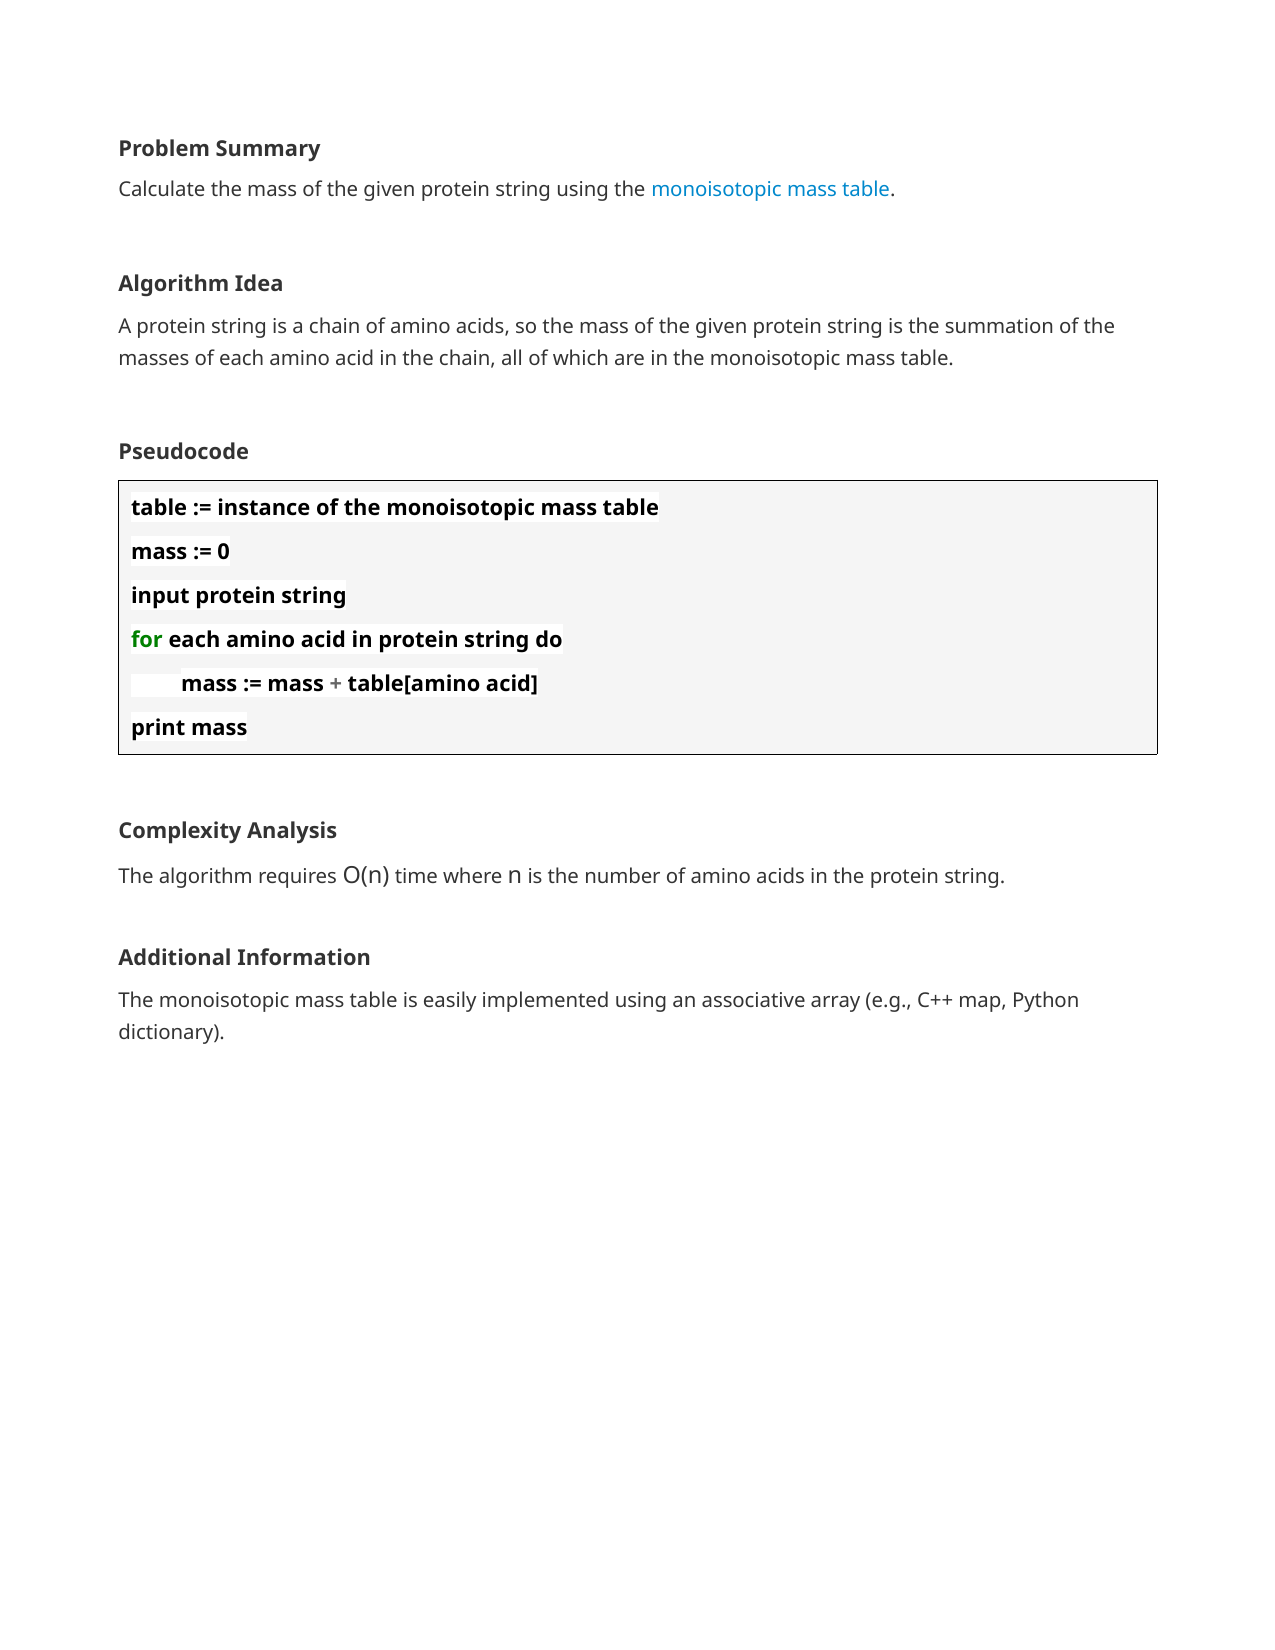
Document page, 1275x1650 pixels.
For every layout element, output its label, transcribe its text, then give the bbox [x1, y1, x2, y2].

text Calculate the mass of the given protein string using the monoisotopic mass table. [118, 175, 1157, 203]
text print mass [119, 699, 1157, 754]
text The algorithm requires O(n) time where n is the number of amino acids in the protein string. [118, 859, 1157, 891]
subtitle Additional Information [118, 909, 1157, 972]
text input protein string [119, 567, 1157, 610]
text for each amino acid in protein string do [119, 611, 1157, 654]
text table := instance of the monoisotopic mass table [119, 481, 1157, 522]
text mass := 0 [119, 523, 1157, 566]
text The monoisotopic mass table is easily implemented using an associative array (e.g., C++ map, Python dictionary). [118, 986, 1157, 1046]
text A protein string is a chain of amino acids, so the mass of the given protein string is the summation of the masses of each amino acid in the chain, all of which are in the monoisotopic mass table. [118, 311, 1157, 371]
subtitle Complexity Analysis [118, 782, 1157, 844]
text mass := mass + table[amino acid] [119, 655, 1157, 697]
subtitle Pseudocode [118, 403, 1157, 466]
subtitle Algorithm Idea [118, 235, 1157, 297]
subtitle Problem Summary [118, 133, 1157, 162]
